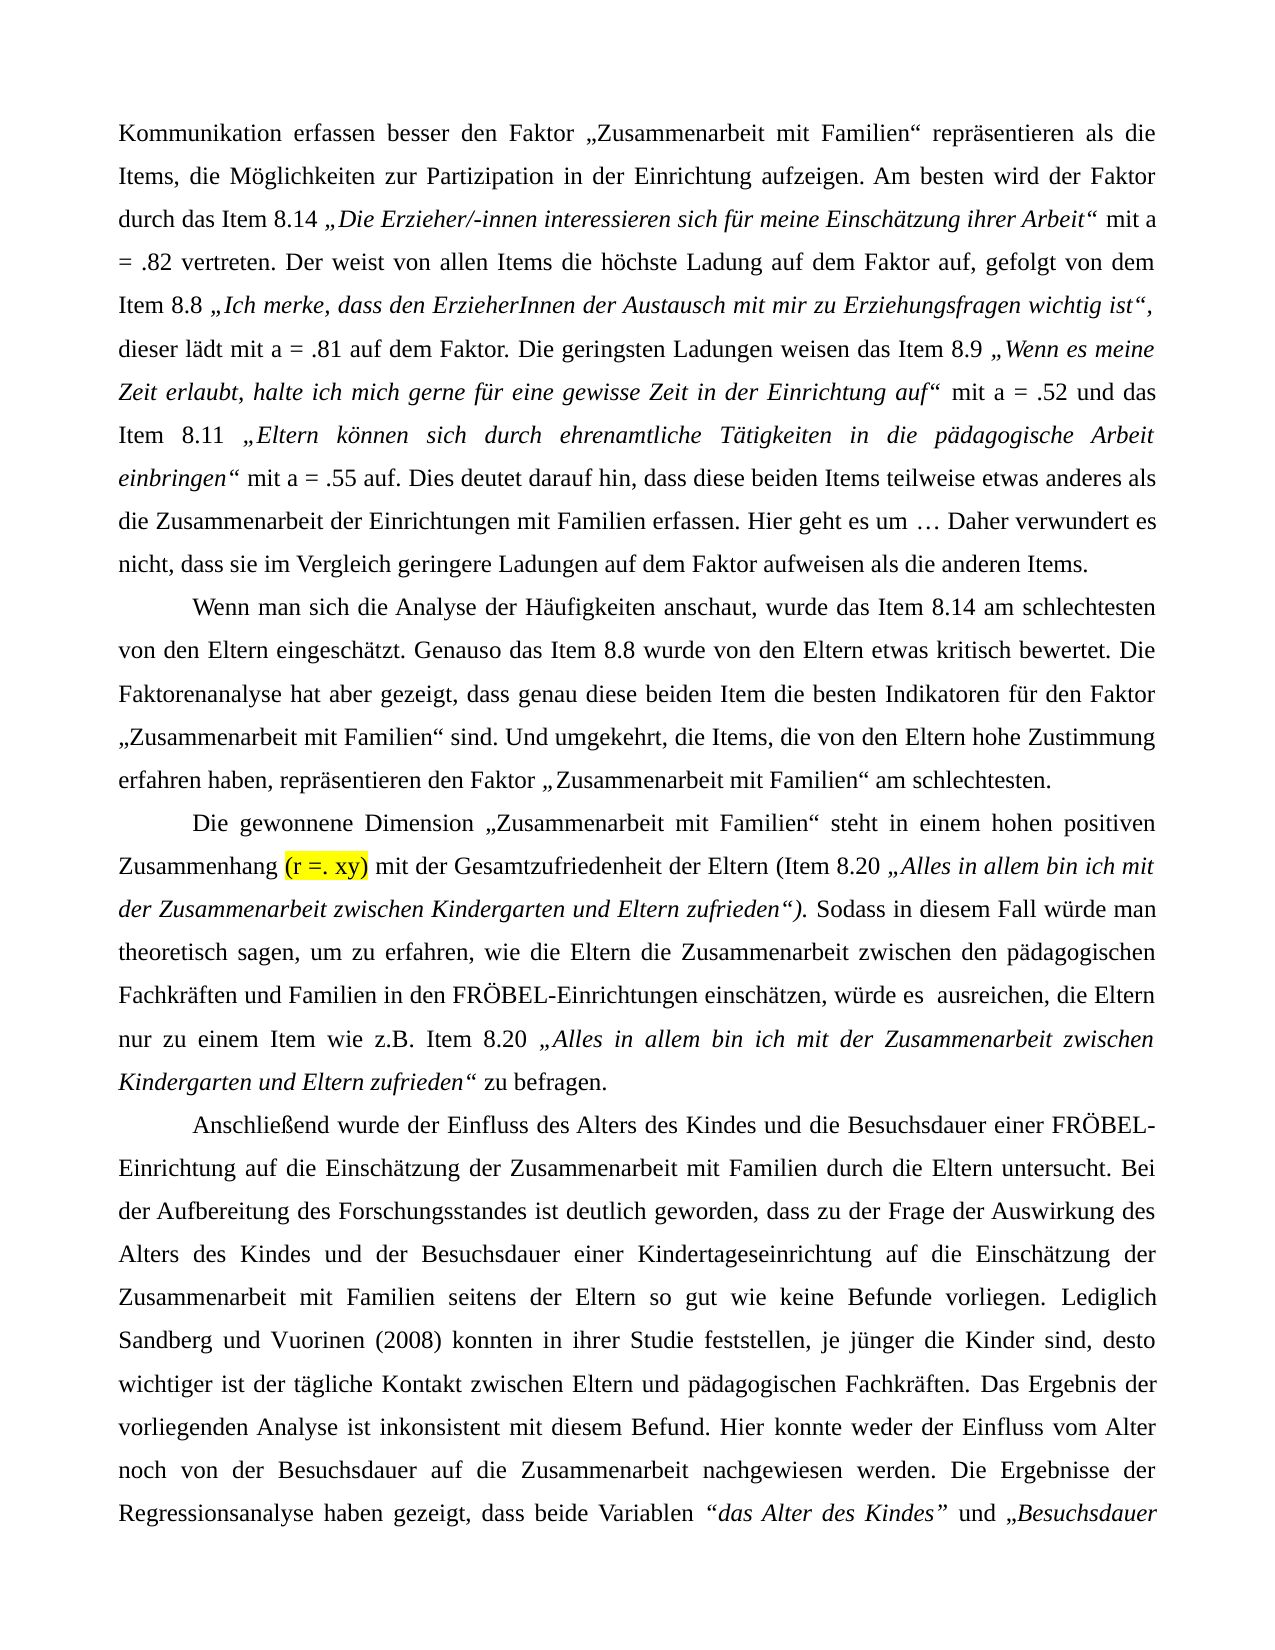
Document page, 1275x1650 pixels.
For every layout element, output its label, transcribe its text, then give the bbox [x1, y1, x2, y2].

text Kommunikation erfassen besser den Faktor „Zusammenarbeit mit Familien“ repräsentieren als die Items, die Möglichkeiten zur Partizipation in der Einrichtung aufzeigen. Am besten wird der Faktor durch das Item 8.14 „Die Erzieher/-innen interessieren sich für meine Einschätzung ihrer Arbeit“ mit a = .82 vertreten. Der weist von allen Items die höchste Ladung auf dem Faktor auf, gefolgt von dem Item 8.8 „Ich merke, dass den ErzieherInnen der Austausch mit mir zu Erziehungsfragen wichtig ist“, dieser lädt mit a = .81 auf dem Faktor. Die geringsten Ladungen weisen das Item 8.9 „Wenn es meine Zeit erlaubt, halte ich mich gerne für eine gewisse Zeit in der Einrichtung auf“ mit a = .52 und das Item 8.11 „Eltern können sich durch ehrenamtliche Tätigkeiten in die pädagogische Arbeit einbringen“ mit a = .55 auf. Dies deutet darauf hin, dass diese beiden Items teilweise etwas anderes als die Zusammenarbeit der Einrichtungen mit Familien erfassen. Hier geht es um … Daher verwundert es nicht, dass sie im Vergleich geringere Ladungen auf dem Faktor aufweisen als die anderen Items. [118, 118, 1157, 578]
text Wenn man sich die Analyse der Häufigkeiten anschaut, wurde das Item 8.14 am schlechtesten von den Eltern eingeschätzt. Genauso das Item 8.8 wurde von den Eltern etwas kritisch bewertet. Die Faktorenanalyse hat aber gezeigt, dass genau diese beiden Item die besten Indikatoren für den Faktor „Zusammenarbeit mit Familien“ sind. Und umgekehrt, die Items, die von den Eltern hohe Zustimmung erfahren haben, repräsentieren den Faktor „Zusammenarbeit mit Familien“ am schlechtesten. [118, 592, 1157, 794]
text Anschließend wurde der Einfluss des Alters des Kindes und die Besuchsdauer einer FRÖBEL-Einrichtung auf die Einschätzung der Zusammenarbeit mit Familien durch die Eltern untersucht. Bei der Aufbereitung des Forschungsstandes ist deutlich geworden, dass zu der Frage der Auswirkung des Alters des Kindes und der Besuchsdauer einer Kindertageseinrichtung auf die Einschätzung der Zusammenarbeit mit Familien seitens der Eltern so gut wie keine Befunde vorliegen. Lediglich Sandberg und Vuorinen (2008) konnten in ihrer Studie feststellen, je jünger die Kinder sind, desto wichtiger ist der tägliche Kontakt zwischen Eltern und pädagogischen Fachkräften. Das Ergebnis der vorliegenden Analyse ist inkonsistent mit diesem Befund. Hier konnte weder der Einfluss vom Alter noch von der Besuchsdauer auf die Zusammenarbeit nachgewiesen werden. Die Ergebnisse der Regressionsanalyse haben gezeigt, dass beide Variablen “das Alter des Kindes” und „Besuchsdauer [118, 1110, 1157, 1527]
text Die gewonnene Dimension „Zusammenarbeit mit Familien“ steht in einem hohen positiven Zusammenhang (r =. xy) mit der Gesamtzufriedenheit der Eltern (Item 8.20 „Alles in allem bin ich mit der Zusammenarbeit zwischen Kindergarten und Eltern zufrieden“). Sodass in diesem Fall würde man theoretisch sagen, um zu erfahren, wie die Eltern die Zusammenarbeit zwischen den pädagogischen Fachkräften und Familien in den FRÖBEL-Einrichtungen einschätzen, würde es ausreichen, die Eltern nur zu einem Item wie z.B. Item 8.20 „Alles in allem bin ich mit der Zusammenarbeit zwischen Kindergarten und Eltern zufrieden“ zu befragen. [118, 808, 1157, 1096]
